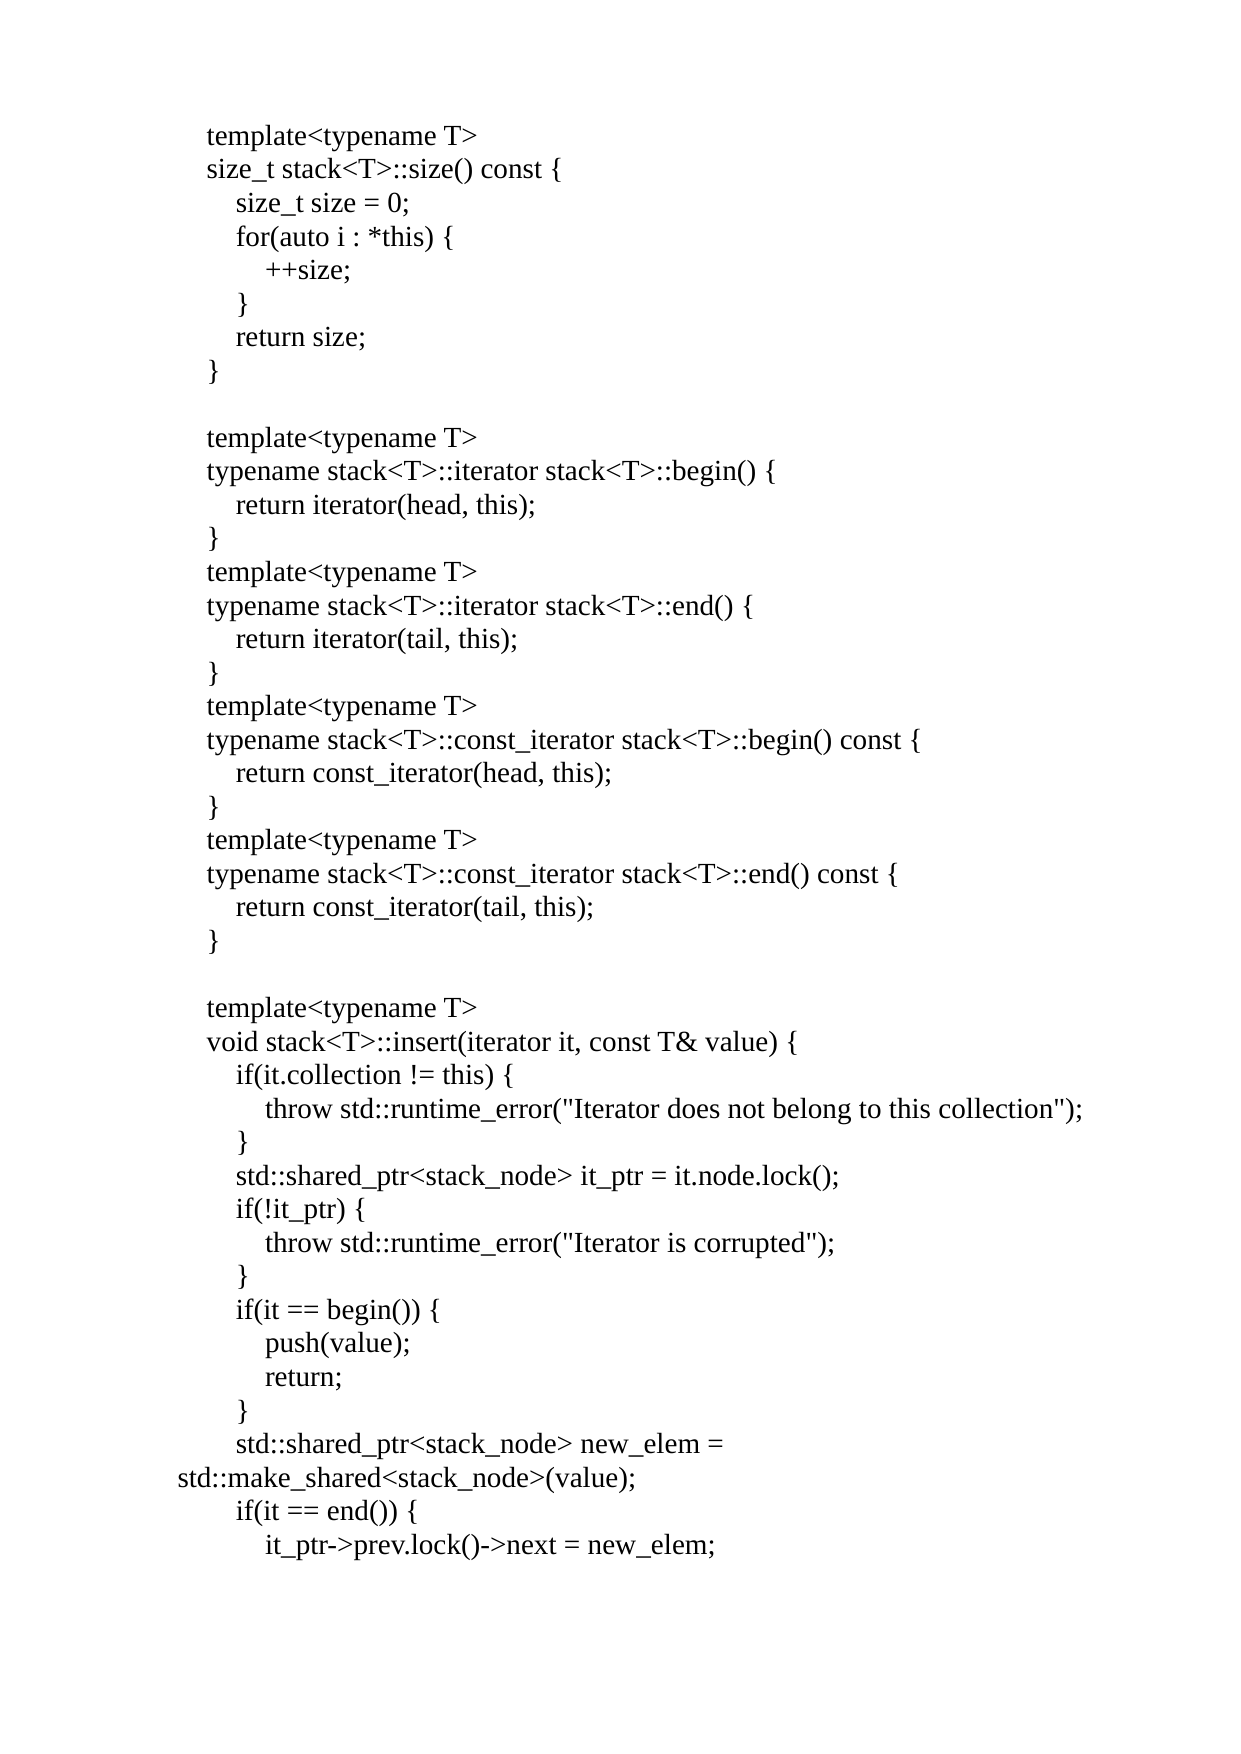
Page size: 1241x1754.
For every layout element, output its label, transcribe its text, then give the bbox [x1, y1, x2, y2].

text return const_iterator(tail, this); [177, 889, 1152, 923]
text template<typename T> [177, 420, 1152, 453]
text throw std::runtime_error("Iterator is corrupted"); [177, 1225, 1152, 1258]
text std::shared_ptr<stack_node> it_ptr = it.node.lock(); [177, 1158, 1152, 1191]
text } [177, 521, 1152, 554]
text } [177, 353, 1152, 386]
text typename stack<T>::iterator stack<T>::end() { [177, 588, 1152, 621]
text return iterator(head, this); [177, 487, 1152, 521]
text return; [177, 1359, 1152, 1393]
text return size; [177, 319, 1152, 353]
text template<typename T> [177, 990, 1152, 1024]
text if(it == begin()) { [177, 1292, 1152, 1326]
text template<typename T> [177, 118, 1152, 152]
text it_ptr->prev.lock()->next = new_elem; [177, 1527, 1152, 1560]
text if(it.collection != this) { [177, 1057, 1152, 1091]
text size_t stack<T>::size() const { [177, 152, 1152, 185]
text } [177, 789, 1152, 822]
text void stack<T>::insert(iterator it, const T& value) { [177, 1024, 1152, 1057]
text template<typename T> [177, 688, 1152, 722]
text push(value); [177, 1326, 1152, 1359]
text } [177, 286, 1152, 319]
text } [177, 1393, 1152, 1426]
text if(!it_ptr) { [177, 1191, 1152, 1225]
text for(auto i : *this) { [177, 219, 1152, 252]
text } [177, 655, 1152, 688]
text } [177, 923, 1152, 957]
text size_t size = 0; [177, 185, 1152, 219]
text return const_iterator(head, this); [177, 755, 1152, 789]
text typename stack<T>::iterator stack<T>::begin() { [177, 453, 1152, 487]
text return iterator(tail, this); [177, 621, 1152, 655]
text template<typename T> [177, 822, 1152, 856]
text } [177, 1124, 1152, 1158]
text typename stack<T>::const_iterator stack<T>::begin() const { [177, 722, 1152, 755]
text ++size; [177, 252, 1152, 286]
text if(it == end()) { [177, 1493, 1152, 1527]
text } [177, 1258, 1152, 1292]
text throw std::runtime_error("Iterator does not belong to this collection"); [177, 1091, 1152, 1124]
text std::shared_ptr<stack_node> new_elem = std::make_shared<stack_node>(value); [177, 1426, 1152, 1493]
text typename stack<T>::const_iterator stack<T>::end() const { [177, 856, 1152, 889]
text template<typename T> [177, 554, 1152, 588]
